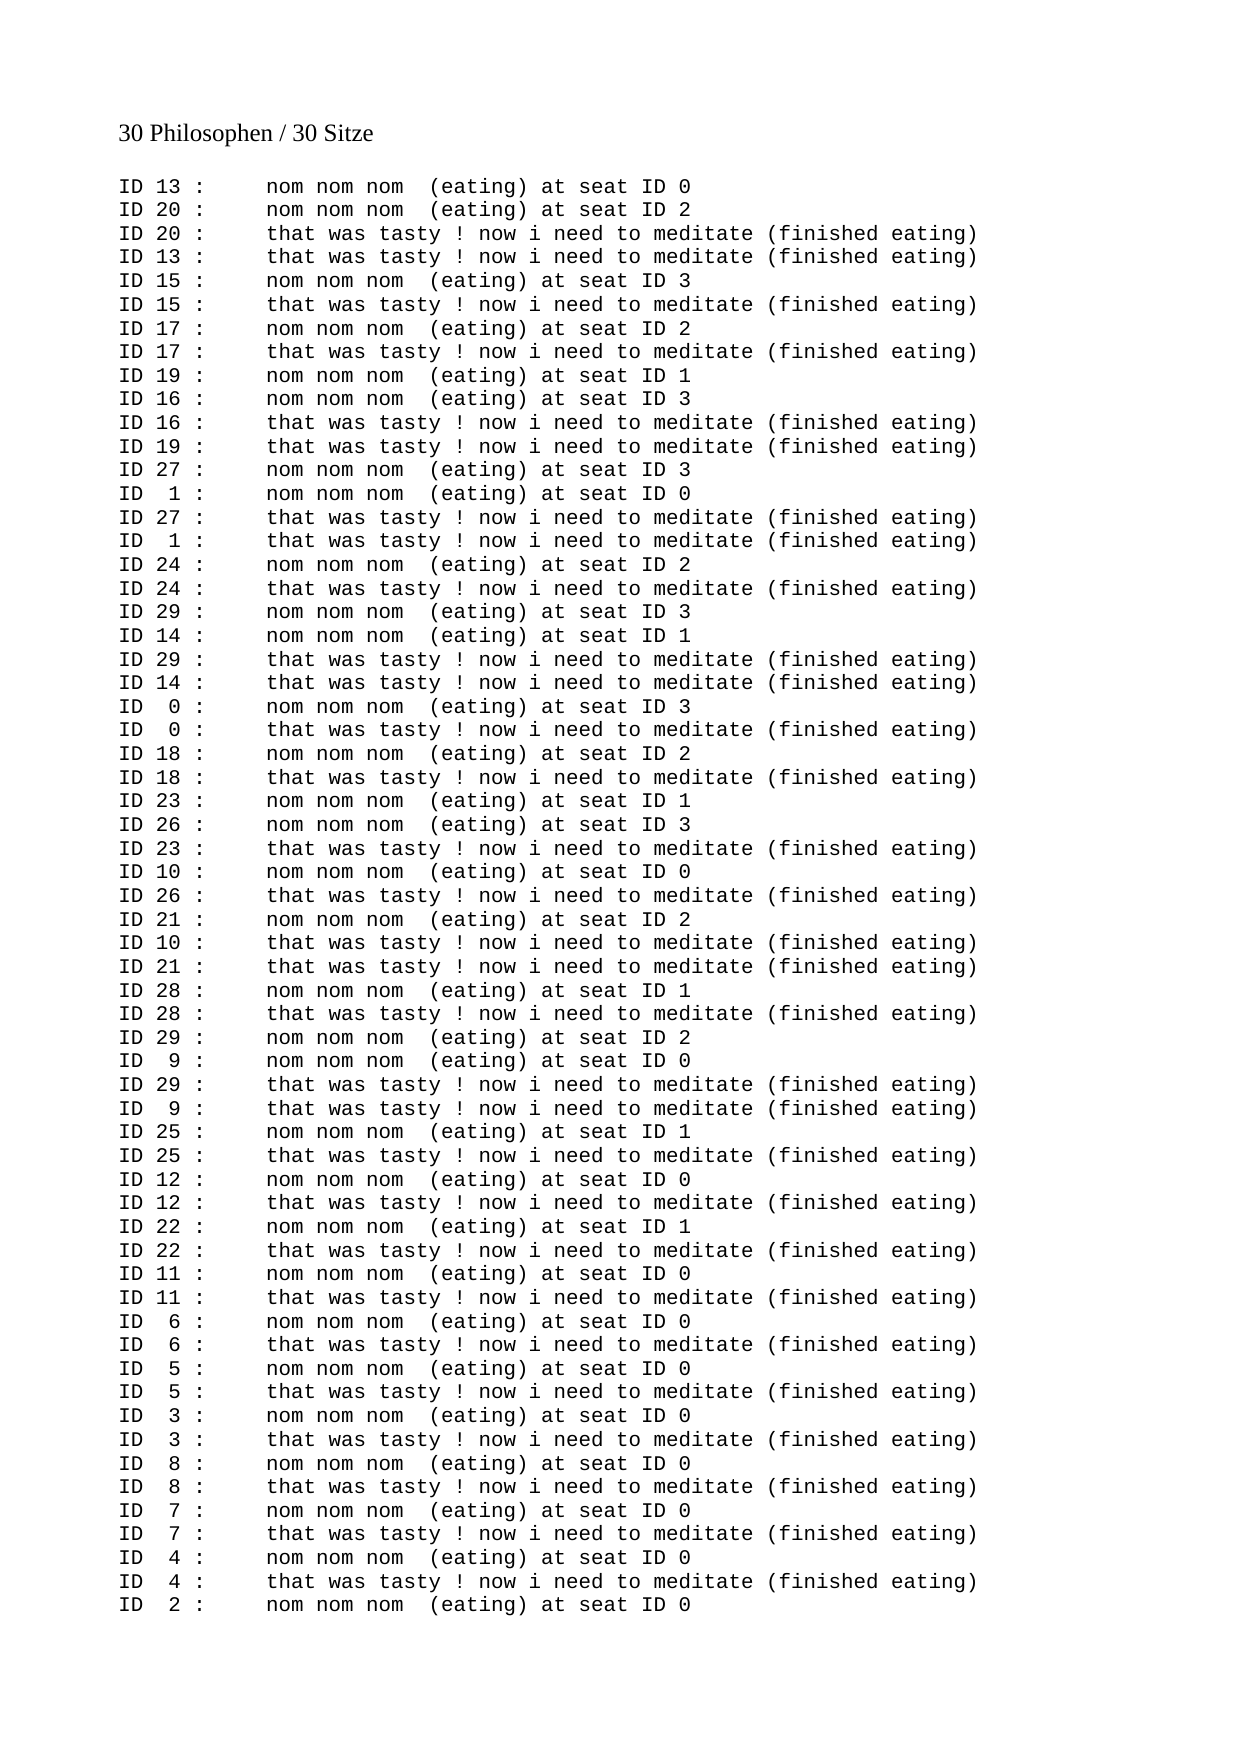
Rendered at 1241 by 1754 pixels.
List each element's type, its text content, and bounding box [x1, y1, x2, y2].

text ID 0 : that was tasty ! now i need to meditate (finished eating) [118, 719, 1122, 743]
text ID 6 : nom nom nom (eating) at seat ID 0 [118, 1311, 1122, 1334]
text ID 29 : nom nom nom (eating) at seat ID 2 [118, 1027, 1122, 1051]
text ID 8 : nom nom nom (eating) at seat ID 0 [118, 1452, 1122, 1476]
text ID 20 : nom nom nom (eating) at seat ID 2 [118, 199, 1122, 223]
text ID 25 : that was tasty ! now i need to meditate (finished eating) [118, 1145, 1122, 1169]
text ID 2 : nom nom nom (eating) at seat ID 0 [118, 1594, 1122, 1618]
text ID 19 : nom nom nom (eating) at seat ID 1 [118, 365, 1122, 388]
text ID 21 : that was tasty ! now i need to meditate (finished eating) [118, 956, 1122, 979]
text ID 23 : that was tasty ! now i need to meditate (finished eating) [118, 838, 1122, 861]
text ID 24 : nom nom nom (eating) at seat ID 2 [118, 554, 1122, 578]
text ID 11 : that was tasty ! now i need to meditate (finished eating) [118, 1287, 1122, 1311]
text ID 0 : nom nom nom (eating) at seat ID 3 [118, 696, 1122, 719]
text ID 4 : nom nom nom (eating) at seat ID 0 [118, 1547, 1122, 1571]
text ID 3 : nom nom nom (eating) at seat ID 0 [118, 1405, 1122, 1429]
text ID 15 : that was tasty ! now i need to meditate (finished eating) [118, 294, 1122, 317]
text ID 27 : nom nom nom (eating) at seat ID 3 [118, 459, 1122, 483]
text ID 24 : that was tasty ! now i need to meditate (finished eating) [118, 578, 1122, 601]
text ID 29 : that was tasty ! now i need to meditate (finished eating) [118, 648, 1122, 672]
text ID 22 : nom nom nom (eating) at seat ID 1 [118, 1216, 1122, 1240]
text ID 5 : nom nom nom (eating) at seat ID 0 [118, 1358, 1122, 1382]
text ID 13 : nom nom nom (eating) at seat ID 0 [118, 176, 1122, 199]
text ID 1 : that was tasty ! now i need to meditate (finished eating) [118, 530, 1122, 554]
text ID 15 : nom nom nom (eating) at seat ID 3 [118, 270, 1122, 294]
text ID 9 : nom nom nom (eating) at seat ID 0 [118, 1051, 1122, 1074]
text ID 28 : that was tasty ! now i need to meditate (finished eating) [118, 1003, 1122, 1027]
text ID 16 : that was tasty ! now i need to meditate (finished eating) [118, 412, 1122, 436]
text ID 20 : that was tasty ! now i need to meditate (finished eating) [118, 223, 1122, 247]
text ID 17 : that was tasty ! now i need to meditate (finished eating) [118, 341, 1122, 365]
text ID 4 : that was tasty ! now i need to meditate (finished eating) [118, 1571, 1122, 1594]
text ID 27 : that was tasty ! now i need to meditate (finished eating) [118, 507, 1122, 530]
text ID 18 : that was tasty ! now i need to meditate (finished eating) [118, 767, 1122, 790]
text ID 25 : nom nom nom (eating) at seat ID 1 [118, 1121, 1122, 1145]
text ID 5 : that was tasty ! now i need to meditate (finished eating) [118, 1382, 1122, 1405]
text ID 17 : nom nom nom (eating) at seat ID 2 [118, 317, 1122, 341]
text ID 19 : that was tasty ! now i need to meditate (finished eating) [118, 436, 1122, 459]
text ID 7 : that was tasty ! now i need to meditate (finished eating) [118, 1523, 1122, 1547]
text ID 3 : that was tasty ! now i need to meditate (finished eating) [118, 1429, 1122, 1452]
text ID 12 : that was tasty ! now i need to meditate (finished eating) [118, 1192, 1122, 1216]
text ID 1 : nom nom nom (eating) at seat ID 0 [118, 483, 1122, 507]
text ID 26 : nom nom nom (eating) at seat ID 3 [118, 814, 1122, 838]
text ID 6 : that was tasty ! now i need to meditate (finished eating) [118, 1334, 1122, 1358]
text ID 14 : nom nom nom (eating) at seat ID 1 [118, 625, 1122, 648]
text ID 18 : nom nom nom (eating) at seat ID 2 [118, 743, 1122, 767]
text ID 13 : that was tasty ! now i need to meditate (finished eating) [118, 247, 1122, 270]
text 30 Philosophen / 30 Sitze [118, 118, 1122, 147]
text ID 29 : that was tasty ! now i need to meditate (finished eating) [118, 1074, 1122, 1098]
text ID 29 : nom nom nom (eating) at seat ID 3 [118, 601, 1122, 625]
text ID 26 : that was tasty ! now i need to meditate (finished eating) [118, 885, 1122, 909]
text ID 28 : nom nom nom (eating) at seat ID 1 [118, 979, 1122, 1003]
text ID 23 : nom nom nom (eating) at seat ID 1 [118, 790, 1122, 814]
text ID 8 : that was tasty ! now i need to meditate (finished eating) [118, 1476, 1122, 1500]
text ID 14 : that was tasty ! now i need to meditate (finished eating) [118, 672, 1122, 696]
text ID 10 : that was tasty ! now i need to meditate (finished eating) [118, 932, 1122, 956]
text ID 21 : nom nom nom (eating) at seat ID 2 [118, 909, 1122, 932]
text ID 16 : nom nom nom (eating) at seat ID 3 [118, 388, 1122, 412]
text ID 10 : nom nom nom (eating) at seat ID 0 [118, 861, 1122, 885]
text ID 11 : nom nom nom (eating) at seat ID 0 [118, 1263, 1122, 1287]
text ID 7 : nom nom nom (eating) at seat ID 0 [118, 1500, 1122, 1523]
text ID 22 : that was tasty ! now i need to meditate (finished eating) [118, 1240, 1122, 1263]
text ID 9 : that was tasty ! now i need to meditate (finished eating) [118, 1098, 1122, 1121]
text ID 12 : nom nom nom (eating) at seat ID 0 [118, 1169, 1122, 1192]
